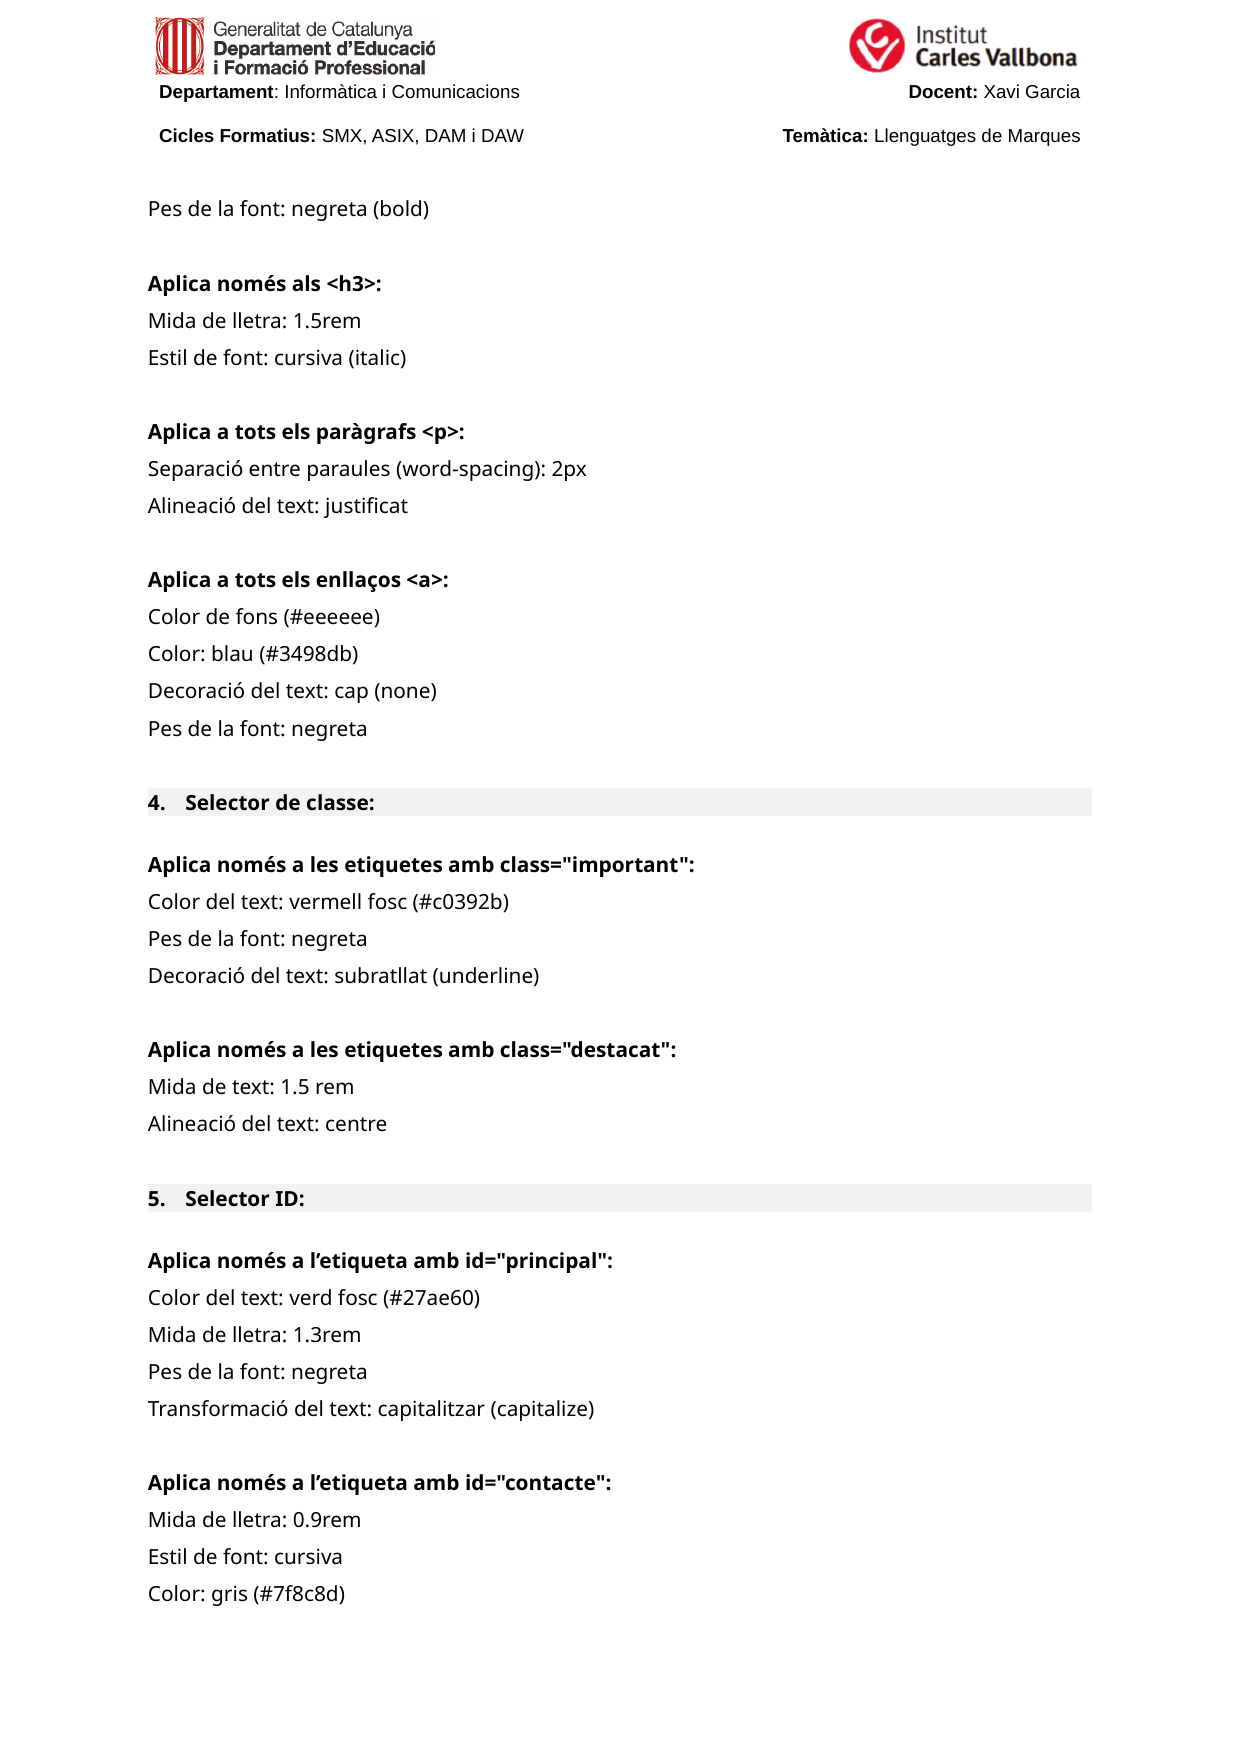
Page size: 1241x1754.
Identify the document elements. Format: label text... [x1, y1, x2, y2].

text Pes de la font: negreta [148, 1357, 1092, 1385]
text Aplica només a l’etiqueta amb id="contacte": [148, 1468, 1092, 1497]
text Separació entre paraules (word-spacing): 2px [148, 454, 1092, 482]
text Color del text: vermell fosc (#c0392b) [148, 887, 1092, 915]
text Alineació del text: centre [148, 1109, 1092, 1138]
text Mida de text: 1.5 rem [148, 1072, 1092, 1101]
text Color: gris (#7f8c8d) [148, 1579, 1092, 1608]
text Aplica només a les etiquetes amb class="important": [148, 850, 1092, 878]
text Aplica només a l’etiqueta amb id="principal": [148, 1246, 1092, 1274]
text Pes de la font: negreta [148, 924, 1092, 952]
text Estil de font: cursiva [148, 1542, 1092, 1571]
list Selector ID: [148, 1184, 1092, 1212]
text Decoració del text: subratllat (underline) [148, 961, 1092, 989]
text Mida de lletra: 0.9rem [148, 1505, 1092, 1534]
text Decoració del text: cap (none) [148, 677, 1092, 705]
text Pes de la font: negreta [148, 714, 1092, 742]
text Pes de la font: negreta (bold) [148, 194, 1092, 223]
text Transformació del text: capitalitzar (capitalize) [148, 1394, 1092, 1422]
text Color: blau (#3498db) [148, 639, 1092, 668]
list Selector de classe: [148, 788, 1092, 816]
text Alineació del text: justificat [148, 491, 1092, 519]
text Aplica només a les etiquetes amb class="destacat": [148, 1035, 1092, 1064]
text Aplica a tots els enllaços <a>: [148, 565, 1092, 594]
text Mida de lletra: 1.5rem [148, 306, 1092, 334]
text Estil de font: cursiva (italic) [148, 343, 1092, 371]
text Aplica només als <h3>: [148, 269, 1092, 297]
text Mida de lletra: 1.3rem [148, 1320, 1092, 1348]
text Color del text: verd fosc (#27ae60) [148, 1283, 1092, 1311]
text Aplica a tots els paràgrafs <p>: [148, 417, 1092, 445]
text Color de fons (#eeeeee) [148, 602, 1092, 631]
